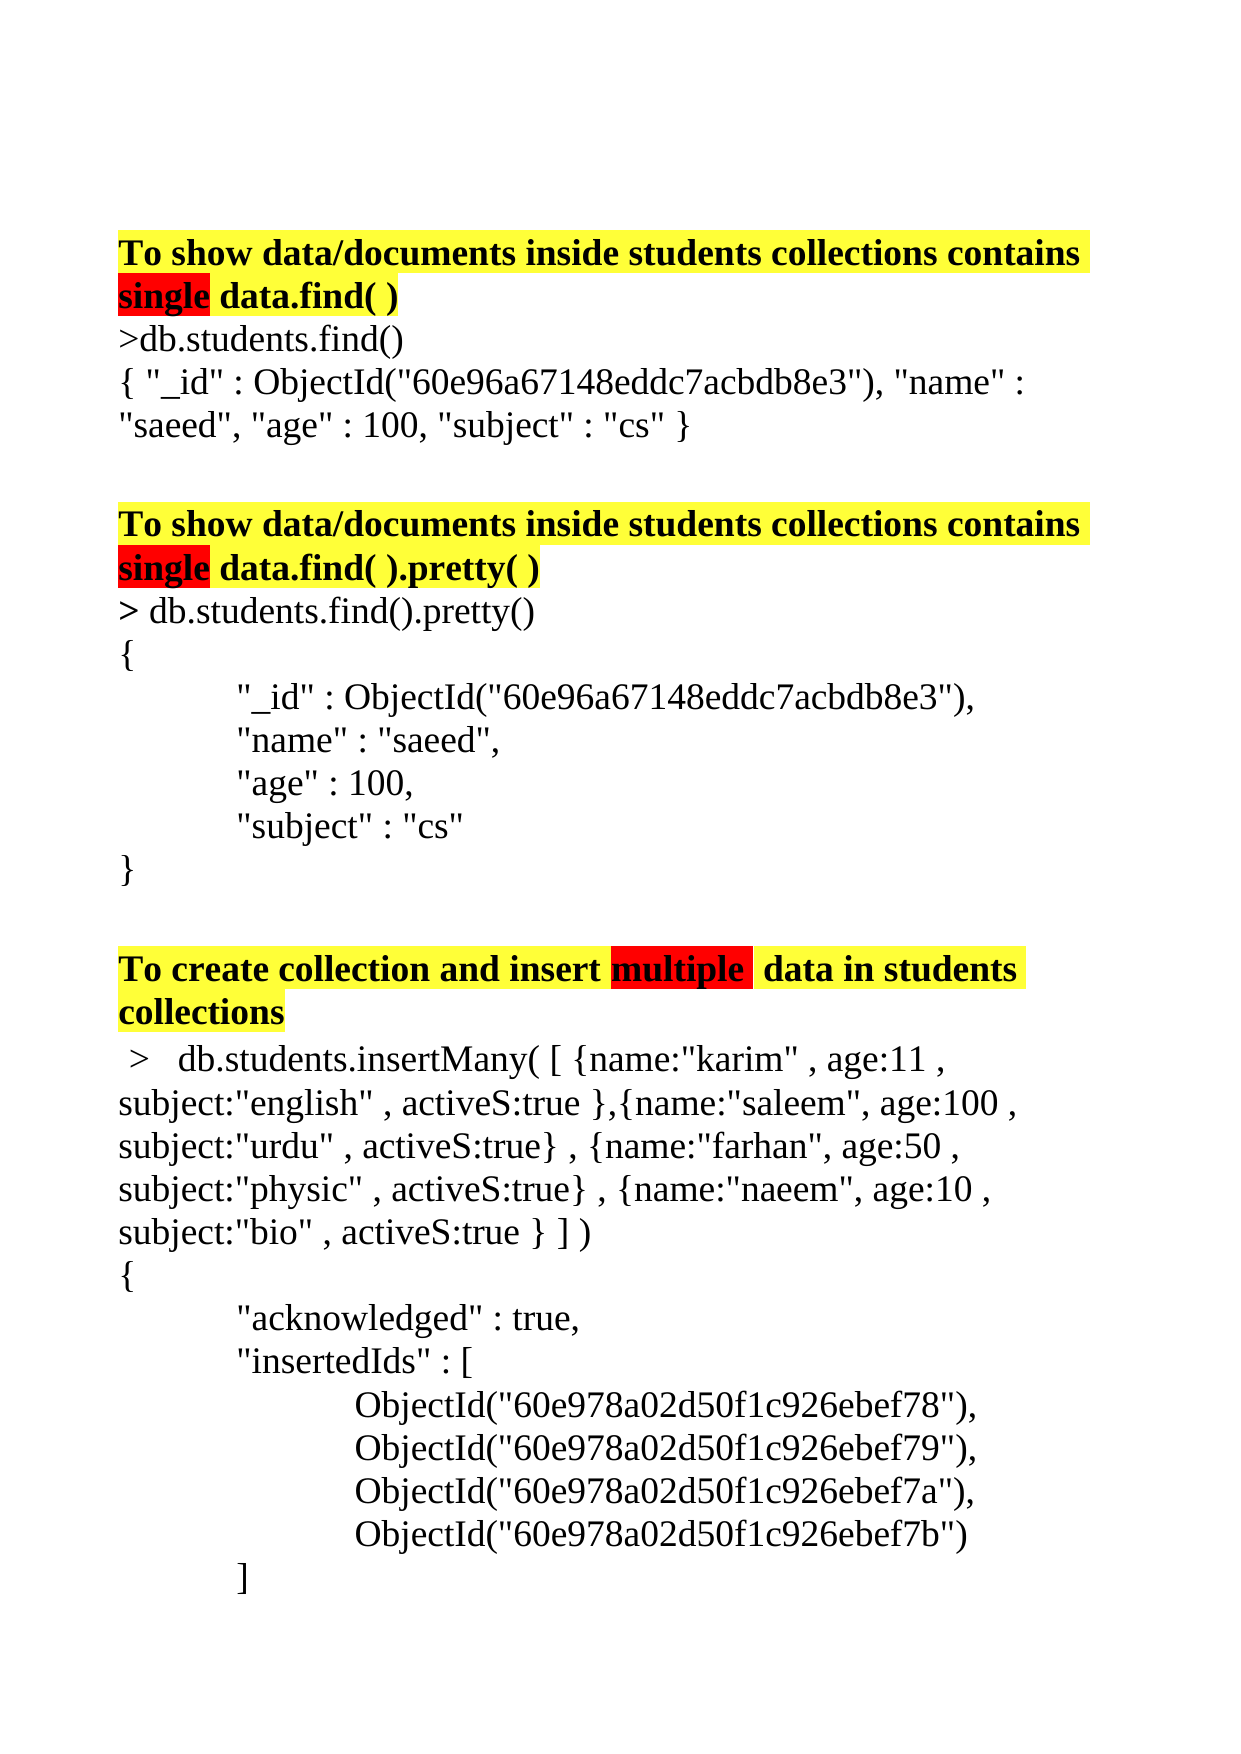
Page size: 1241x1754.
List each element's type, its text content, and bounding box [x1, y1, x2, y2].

text To create collection and insert multiple data in students collections [118, 946, 1122, 1032]
text > db.students.find().pretty() [118, 588, 1122, 631]
text { [118, 631, 1122, 674]
text To show data/documents inside students collections contains single data.find( ) [118, 230, 1122, 316]
text { "_id" : ObjectId("60e96a67148eddc7acbdb8e3"), "name" : "saeed", "age" : 100, "subject" : "cs" } [118, 359, 1122, 446]
text ObjectId("60e978a02d50f1c926ebef7b") [118, 1511, 1122, 1554]
text ] [118, 1554, 1122, 1598]
text ObjectId("60e978a02d50f1c926ebef79"), [118, 1425, 1122, 1468]
text > db.students.insertMany( [ {name:"karim" , age:11 , subject:"english" , activeS:true },{name:"saleem", age:100 , subject:"urdu" , activeS:true} , {name:"farhan", age:50 , subject:"physic" , activeS:true} , {name:"naeem", age:10 , subject:"bio" , activeS:true } ] ) [118, 1032, 1122, 1253]
text "subject" : "cs" [118, 804, 1122, 847]
text ObjectId("60e978a02d50f1c926ebef7a"), [118, 1468, 1122, 1511]
text "acknowledged" : true, [118, 1296, 1122, 1339]
text "insertedIds" : [ [118, 1339, 1122, 1382]
text } [118, 847, 1122, 890]
text "_id" : ObjectId("60e96a67148eddc7acbdb8e3"), [118, 674, 1122, 717]
text "name" : "saeed", [118, 717, 1122, 761]
text >db.students.find() [118, 316, 1122, 359]
text "age" : 100, [118, 761, 1122, 804]
text ObjectId("60e978a02d50f1c926ebef78"), [118, 1382, 1122, 1425]
text { [118, 1253, 1122, 1296]
text To show data/documents inside students collections contains single data.find( ).pretty( ) [118, 502, 1122, 588]
